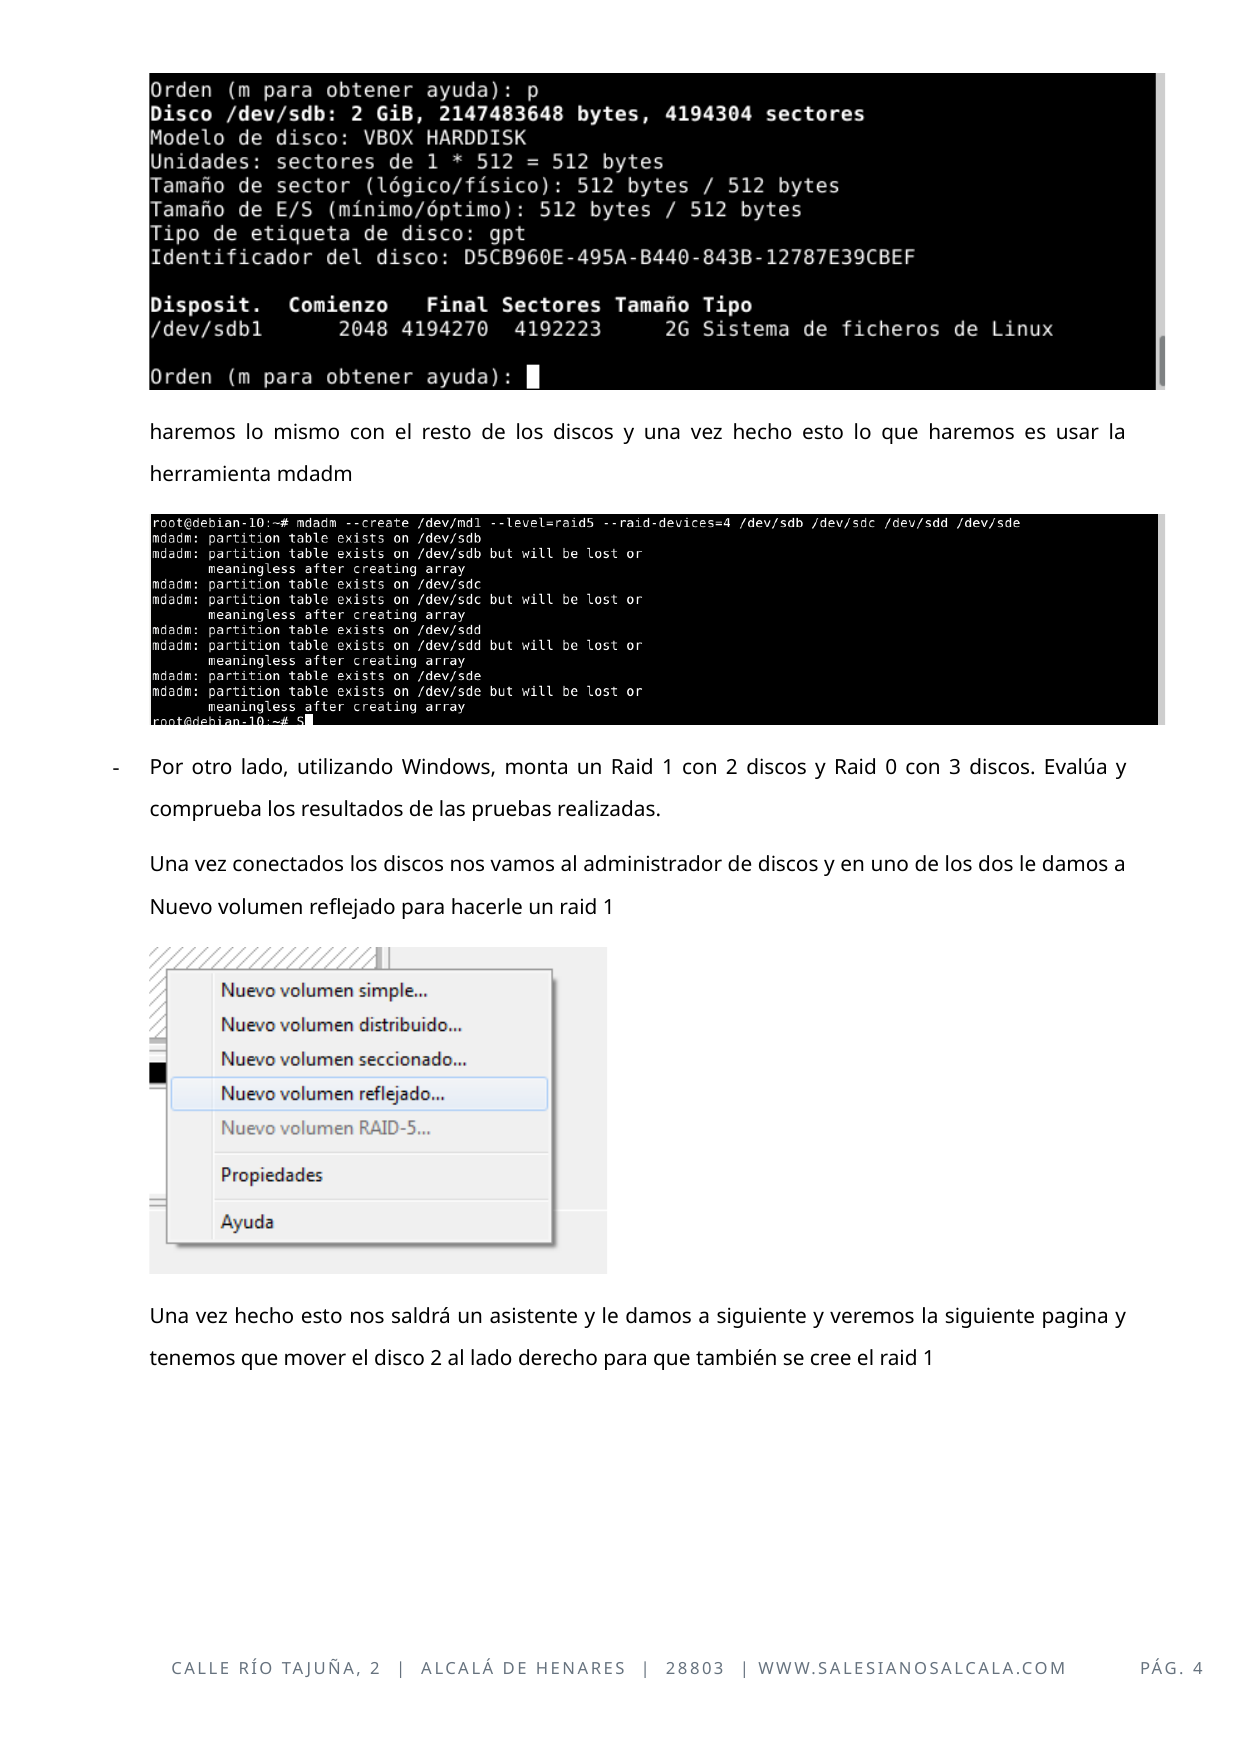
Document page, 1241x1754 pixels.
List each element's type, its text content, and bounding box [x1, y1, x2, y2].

list Una vez conectados los discos nos vamos al administrador de discos y en uno de los dos le damos a Nuevo volumen reflejado para hacerle un raid 1 [149, 849, 1128, 921]
list haremos lo mismo con el resto de los discos y una vez hecho esto lo que haremos es usar la herramienta mdadm [149, 417, 1128, 488]
list Por otro lado, utilizando Windows, monta un Raid 1 con 2 discos y Raid 0 con 3 discos. Evalúa y comprueba los resultados de las pruebas realizadas. [112, 752, 1128, 823]
list Una vez hecho esto nos saldrá un asistente y le damos a siguiente y veremos la siguiente pagina y tenemos que mover el disco 2 al lado derecho para que también se cree el raid 1 [149, 1301, 1128, 1372]
